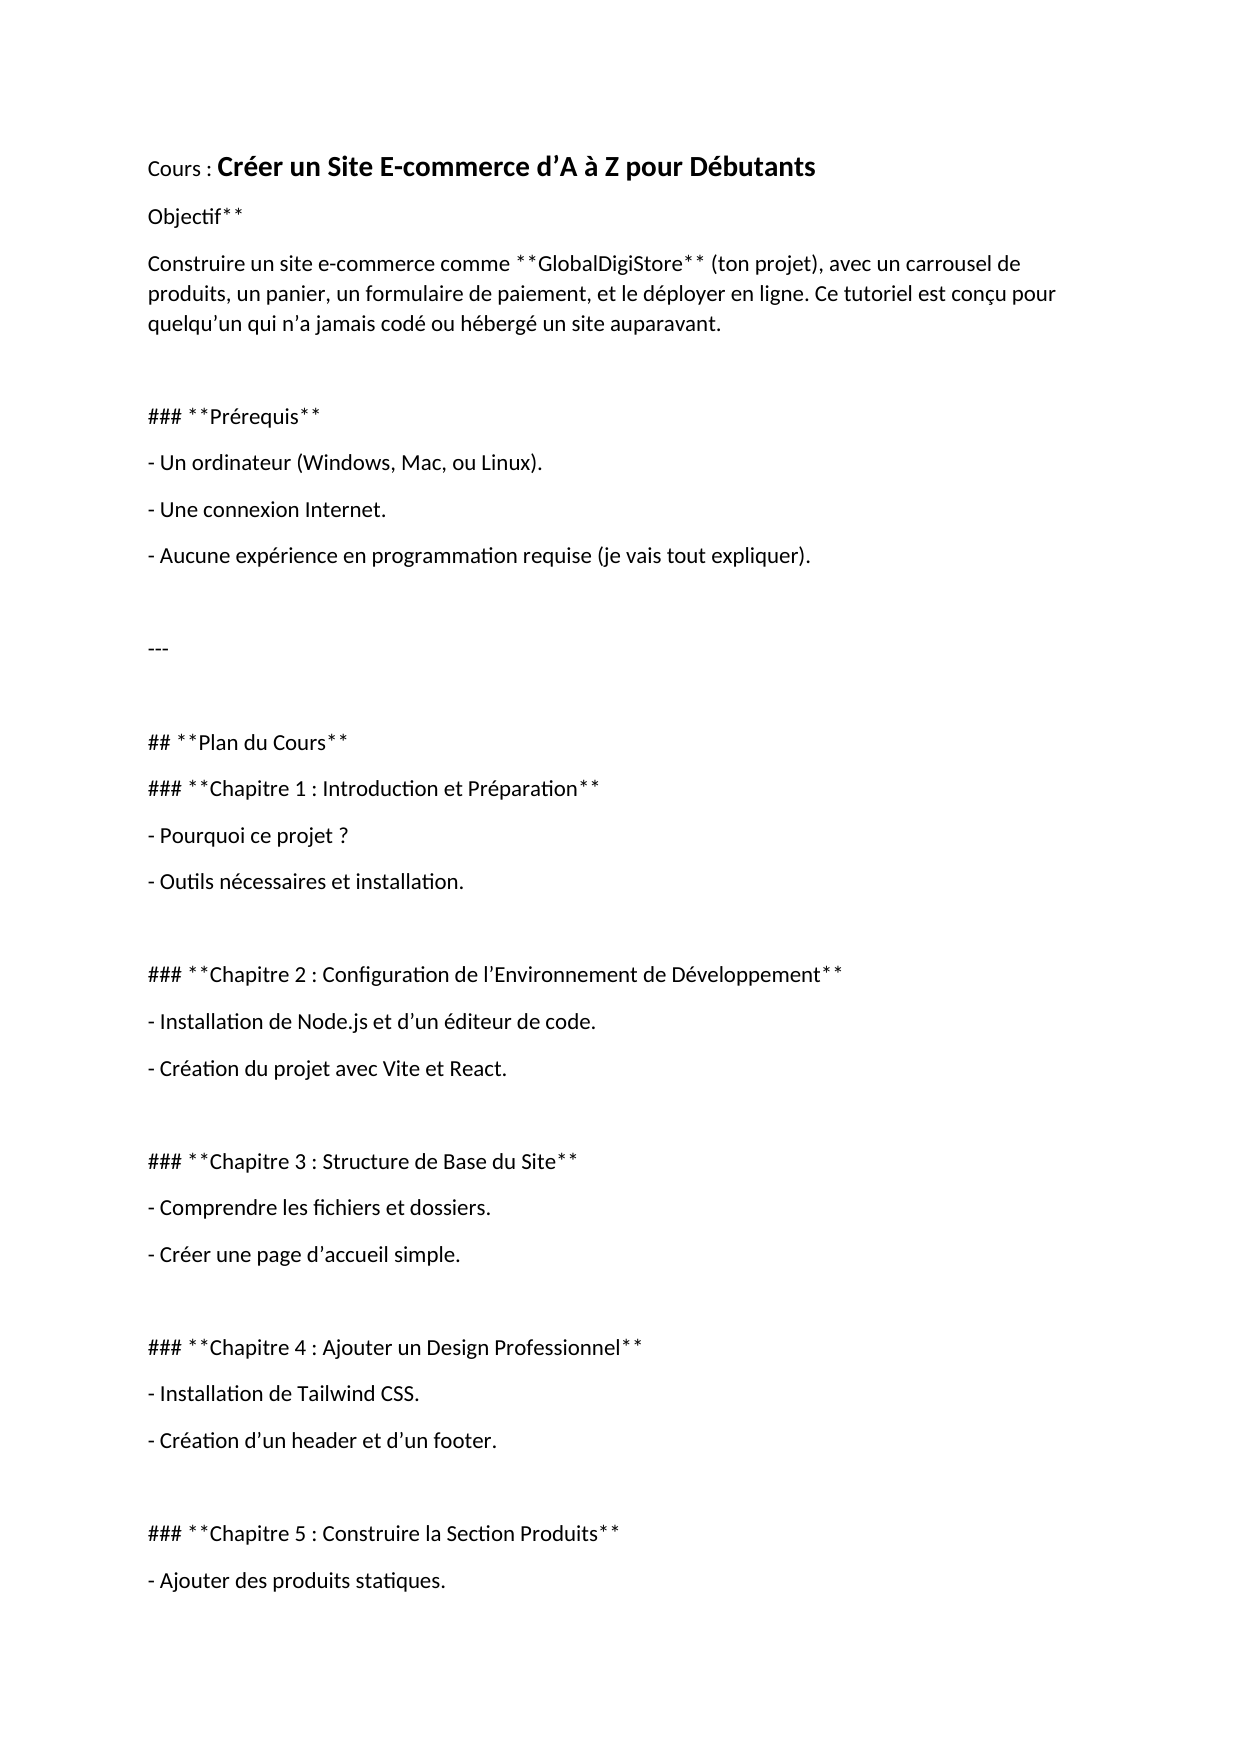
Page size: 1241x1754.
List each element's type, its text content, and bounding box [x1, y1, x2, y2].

text ### **Chapitre 1 : Introduction et Préparation** [148, 774, 1093, 802]
text ### **Chapitre 4 : Ajouter un Design Professionnel** [148, 1333, 1093, 1361]
text Objectif** [148, 202, 1093, 230]
text - Un ordinateur (Windows, Mac, ou Linux). [148, 448, 1093, 476]
text - Une connexion Internet. [148, 495, 1093, 523]
text - Installation de Node.js et d’un éditeur de code. [148, 1007, 1093, 1035]
text ### **Chapitre 2 : Configuration de l’Environnement de Développement** [148, 961, 1093, 988]
text - Comprendre les fichiers et dossiers. [148, 1193, 1093, 1221]
text - Outils nécessaires et installation. [148, 867, 1093, 895]
text - Création du projet avec Vite et React. [148, 1054, 1093, 1082]
text Cours : Créer un Site E-commerce d’A à Z pour Débutants [148, 148, 1093, 183]
text ### **Prérequis** [148, 402, 1093, 430]
text --- [148, 634, 1093, 663]
text ### **Chapitre 5 : Construire la Section Produits** [148, 1519, 1093, 1547]
text - Ajouter des produits statiques. [148, 1566, 1093, 1594]
text ### **Chapitre 3 : Structure de Base du Site** [148, 1147, 1093, 1175]
text ## **Plan du Cours** [148, 728, 1093, 756]
text - Aucune expérience en programmation requise (je vais tout expliquer). [148, 541, 1093, 569]
text - Création d’un header et d’un footer. [148, 1426, 1093, 1454]
text - Installation de Tailwind CSS. [148, 1379, 1093, 1408]
text - Créer une page d’accueil simple. [148, 1240, 1093, 1268]
text - Pourquoi ce projet ? [148, 821, 1093, 849]
text Construire un site e-commerce comme **GlobalDigiStore** (ton projet), avec un carrousel de produits, un panier, un formulaire de paiement, et le déployer en ligne. Ce tutoriel est conçu pour quelqu’un qui n’a jamais codé ou hébergé un site auparavant. [148, 249, 1093, 337]
